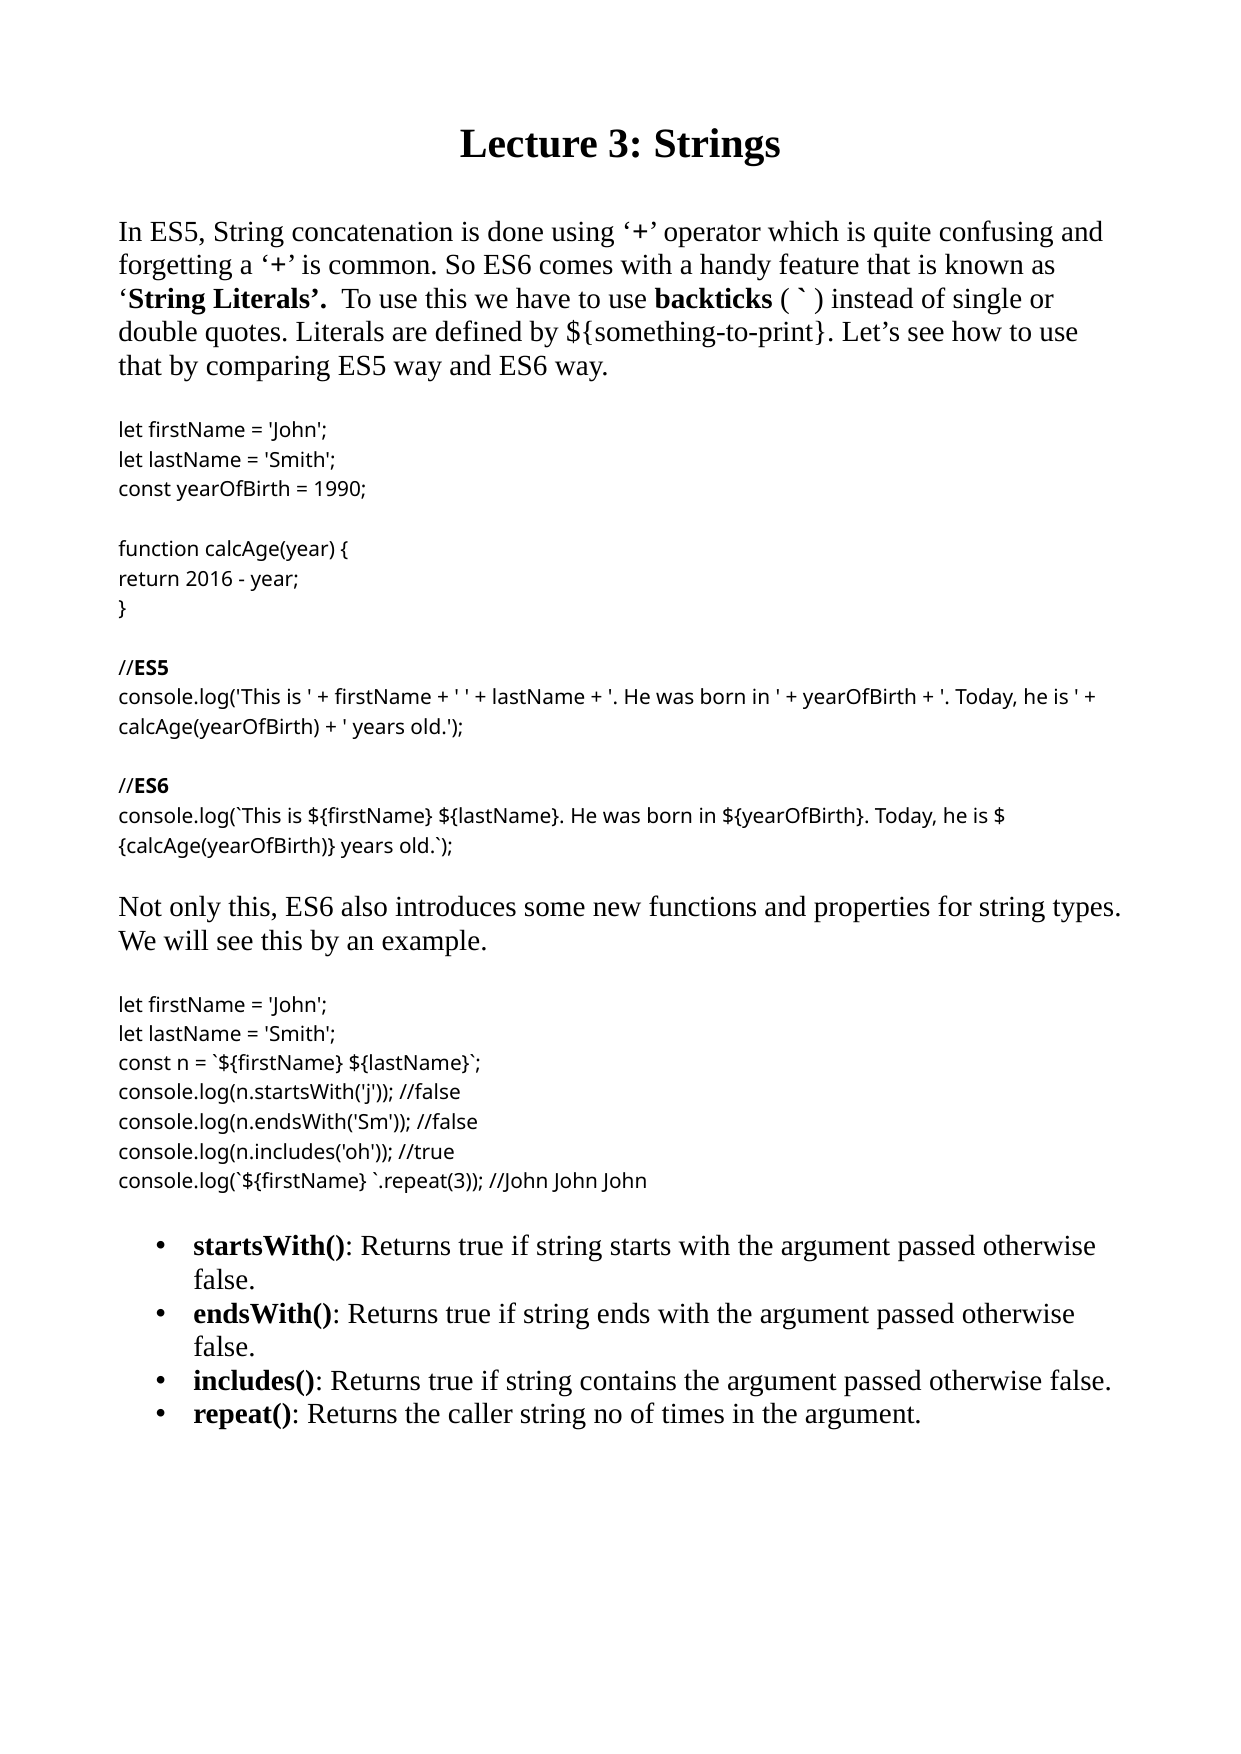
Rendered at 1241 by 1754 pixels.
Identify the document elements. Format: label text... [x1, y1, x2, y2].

list startsWith(): Returns true if string starts with the argument passed otherwise false. [156, 1228, 1122, 1296]
text return 2016 - year; [118, 562, 1122, 592]
text console.log(n.endsWith('Sm')); //false [118, 1106, 1122, 1136]
text Not only this, ES6 also introduces some new functions and properties for string types. We will see this by an example. [118, 889, 1122, 956]
list endsWith(): Returns true if string ends with the argument passed otherwise false. [156, 1296, 1122, 1363]
text In ES5, String concatenation is done using ‘+’ operator which is quite confusing and forgetting a ‘+’ is common. So ES6 comes with a handy feature that is known as ‘String Literals’. To use this we have to use backticks ( ` ) instead of single or double quotes. Literals are defined by ${something-to-print}. Let’s see how to use that by comparing ES5 way and ES6 way. [118, 214, 1122, 382]
text let lastName = 'Smith'; [118, 444, 1122, 473]
text let lastName = 'Smith'; [118, 1018, 1122, 1048]
list repeat(): Returns the caller string no of times in the argument. [156, 1397, 1122, 1430]
text let firstName = 'John'; [118, 990, 1122, 1018]
text Lecture 3: Strings [118, 118, 1122, 166]
text //ES6 [118, 770, 1122, 800]
text const yearOfBirth = 1990; [118, 473, 1122, 503]
text console.log(`This is ${firstName} ${lastName}. He was born in ${yearOfBirth}. Today, he is ${calcAge(yearOfBirth)} years old.`); [118, 800, 1122, 859]
list includes(): Returns true if string contains the argument passed otherwise false. [156, 1363, 1122, 1397]
text } [118, 592, 1122, 622]
text console.log(n.includes('oh')); //true [118, 1136, 1122, 1165]
text console.log(n.startsWith('j')); //false [118, 1076, 1122, 1106]
text function calcAge(year) { [118, 533, 1122, 562]
text console.log(`${firstName} `.repeat(3)); //John John John [118, 1165, 1122, 1195]
text const n = `${firstName} ${lastName}`; [118, 1048, 1122, 1076]
text let firstName = 'John'; [118, 415, 1122, 444]
text console.log('This is ' + firstName + ' ' + lastName + '. He was born in ' + yearOfBirth + '. Today, he is ' + calcAge(yearOfBirth) + ' years old.'); [118, 681, 1122, 741]
text //ES5 [118, 651, 1122, 681]
